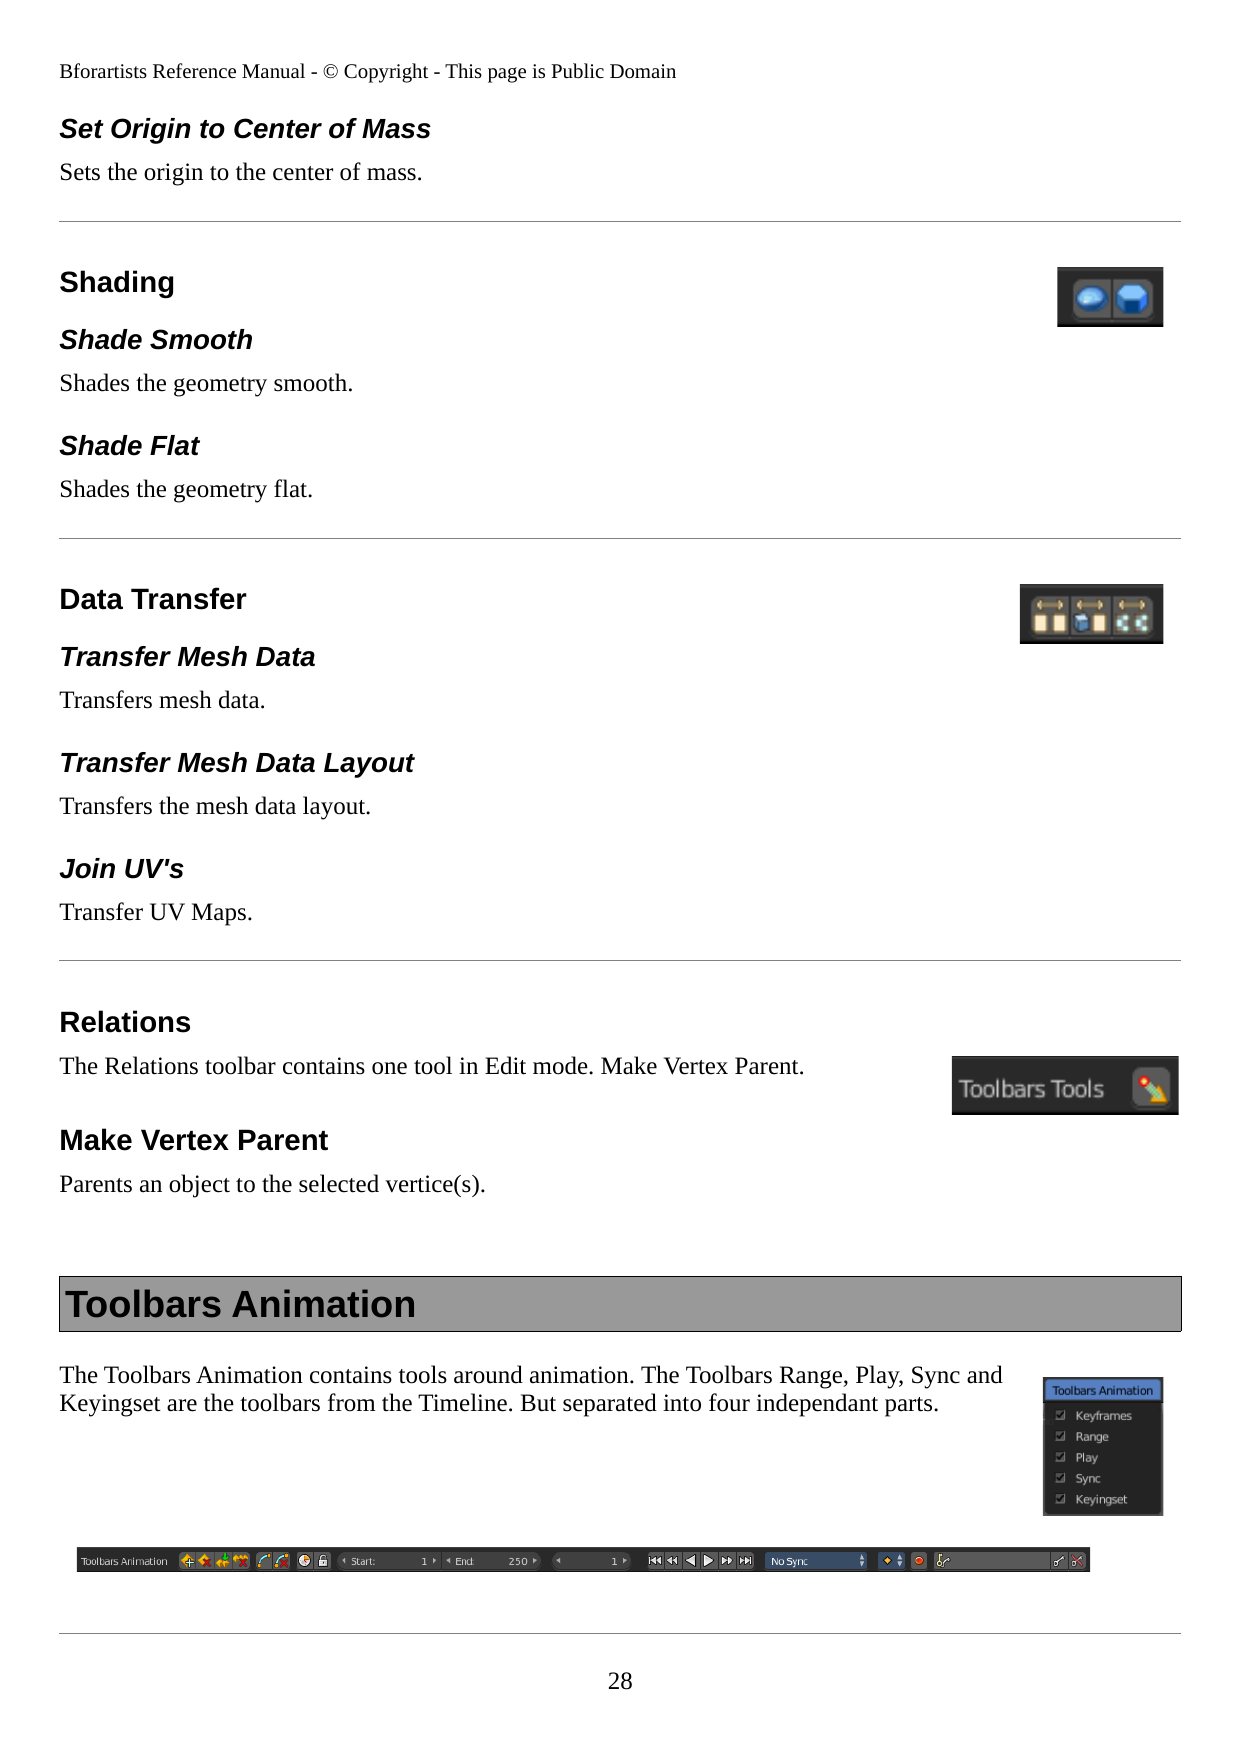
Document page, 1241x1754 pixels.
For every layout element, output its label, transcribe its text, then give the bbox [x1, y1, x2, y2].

subtitle Shade Flat [59, 429, 1181, 461]
subtitle Transfer Mesh Data [59, 640, 1181, 672]
picture [1057, 267, 1164, 327]
subtitle Data Transfer [59, 582, 1181, 615]
text The Toolbars Animation contains tools around animation. The Toolbars Range, Play, Sync and Keyingset are the toolbars from the Timeline. But separated into four independant parts. [59, 1360, 1181, 1417]
subtitle Shade Smooth [59, 323, 1181, 355]
text Shades the geometry smooth. [59, 368, 1181, 397]
picture [951, 1056, 1179, 1115]
table_header Toolbars Animation [60, 1277, 1181, 1331]
picture [1042, 1377, 1164, 1516]
subtitle Relations [59, 1004, 1181, 1038]
subtitle Join UV's [59, 852, 1181, 884]
subtitle Transfer Mesh Data Layout [59, 746, 1181, 778]
subtitle Set Origin to Center of Mass [59, 113, 1181, 144]
text The Relations toolbar contains one tool in Edit mode. Make Vertex Parent. [59, 1051, 1181, 1079]
text Sets the origin to the center of mass. [59, 157, 1181, 186]
text Parents an object to the selected vertice(s). [59, 1169, 1181, 1198]
subtitle Shading [59, 265, 1181, 298]
picture [76, 1547, 1091, 1572]
subtitle Make Vertex Parent [59, 1123, 1181, 1157]
text Transfers the mesh data layout. [59, 791, 1181, 819]
text Shades the geometry flat. [59, 474, 1181, 503]
text Transfers mesh data. [59, 685, 1181, 713]
picture [1019, 584, 1164, 644]
text Transfer UV Maps. [59, 897, 1181, 925]
